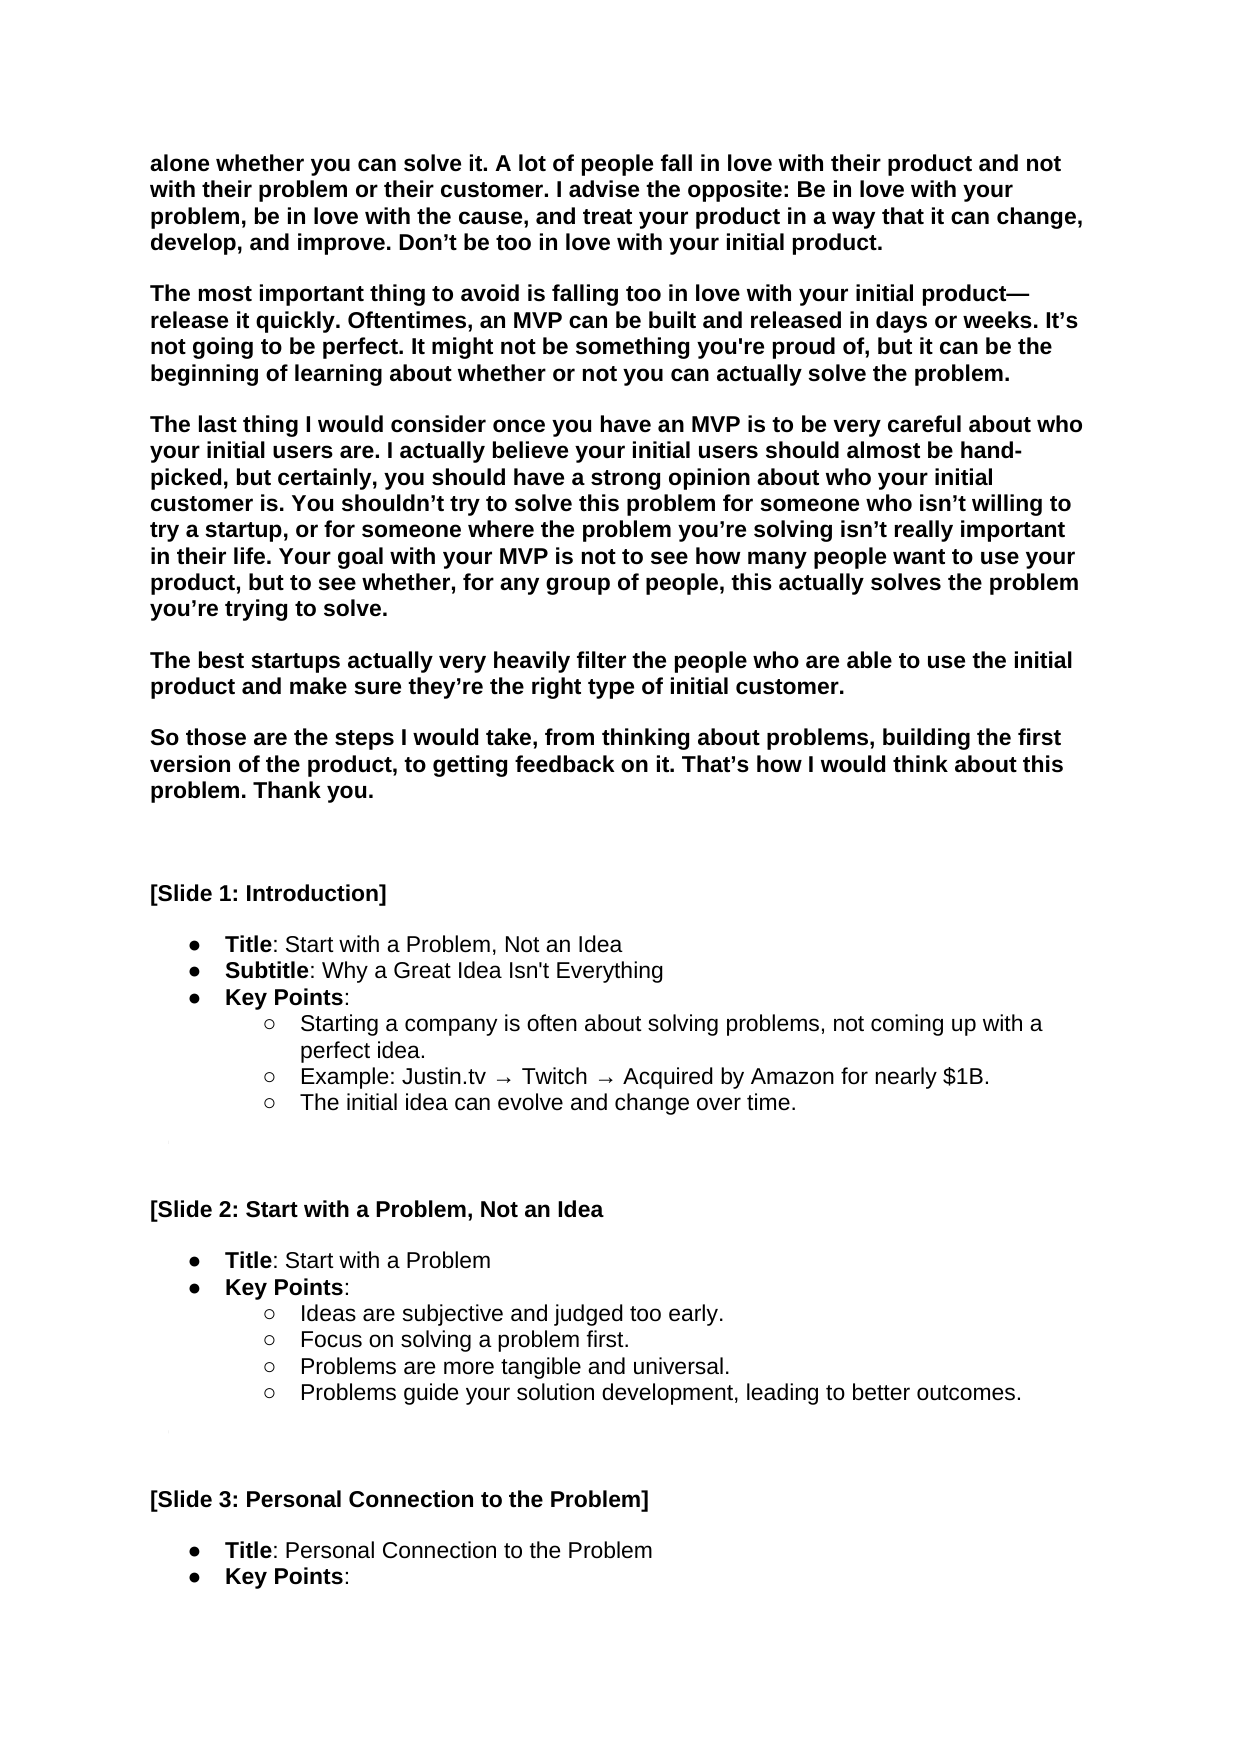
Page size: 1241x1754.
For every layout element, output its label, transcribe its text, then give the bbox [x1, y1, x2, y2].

list Title: Start with a Problem, Not an Idea [187, 931, 1090, 957]
text [Slide 2: Start with a Problem, Not an Idea [150, 1196, 1090, 1222]
list Key Points: [187, 984, 1090, 1010]
list Key Points: [187, 1563, 1090, 1589]
list Problems are more tangible and universal. [262, 1353, 1090, 1379]
text The best startups actually very heavily filter the people who are able to use the initial product and make sure they’re the right type of initial customer. [150, 647, 1090, 699]
text [Slide 3: Personal Connection to the Problem] [150, 1486, 1090, 1512]
list Starting a company is often about solving problems, not coming up with a perfect idea. [262, 1010, 1090, 1063]
list Title: Start with a Problem [187, 1247, 1090, 1273]
text [Slide 1: Introduction] [150, 880, 1090, 906]
text The last thing I would consider once you have an MVP is to be very careful about who your initial users are. I actually believe your initial users should almost be hand-picked, but certainly, you should have a strong opinion about who your initial customer is. You shouldn’t try to solve this problem for someone who isn’t willing to try a startup, or for someone where the problem you’re solving isn’t really important in their life. Your goal with your MVP is not to see how many people want to use your product, but to see whether, for any group of people, this actually solves the problem you’re trying to solve. [150, 411, 1090, 622]
list Key Points: [187, 1273, 1090, 1300]
list The initial idea can evolve and change over time. [262, 1089, 1090, 1116]
list Title: Personal Connection to the Problem [187, 1537, 1090, 1563]
list Subtitle: Why a Great Idea Isn't Everything [187, 957, 1090, 984]
list Example: Justin.tv → Twitch → Acquired by Amazon for nearly $1B. [262, 1063, 1090, 1089]
text alone whether you can solve it. A lot of people fall in love with their product and not with their problem or their customer. I advise the opposite: Be in love with your problem, be in love with the cause, and treat your product in a way that it can change, develop, and improve. Don’t be too in love with your initial product. [150, 150, 1090, 255]
text So those are the steps I would take, from thinking about problems, building the first version of the product, to getting feedback on it. That’s how I would think about this problem. Thank you. [150, 724, 1090, 803]
list Focus on solving a problem first. [262, 1326, 1090, 1353]
list Problems guide your solution development, leading to better outcomes. [262, 1379, 1090, 1405]
list Ideas are subjective and judged too early. [262, 1300, 1090, 1326]
text The most important thing to avoid is falling too in love with your initial product—release it quickly. Oftentimes, an MVP can be built and released in days or weeks. It’s not going to be perfect. It might not be something you're proud of, but it can be the beginning of learning about whether or not you can actually solve the problem. [150, 280, 1090, 386]
